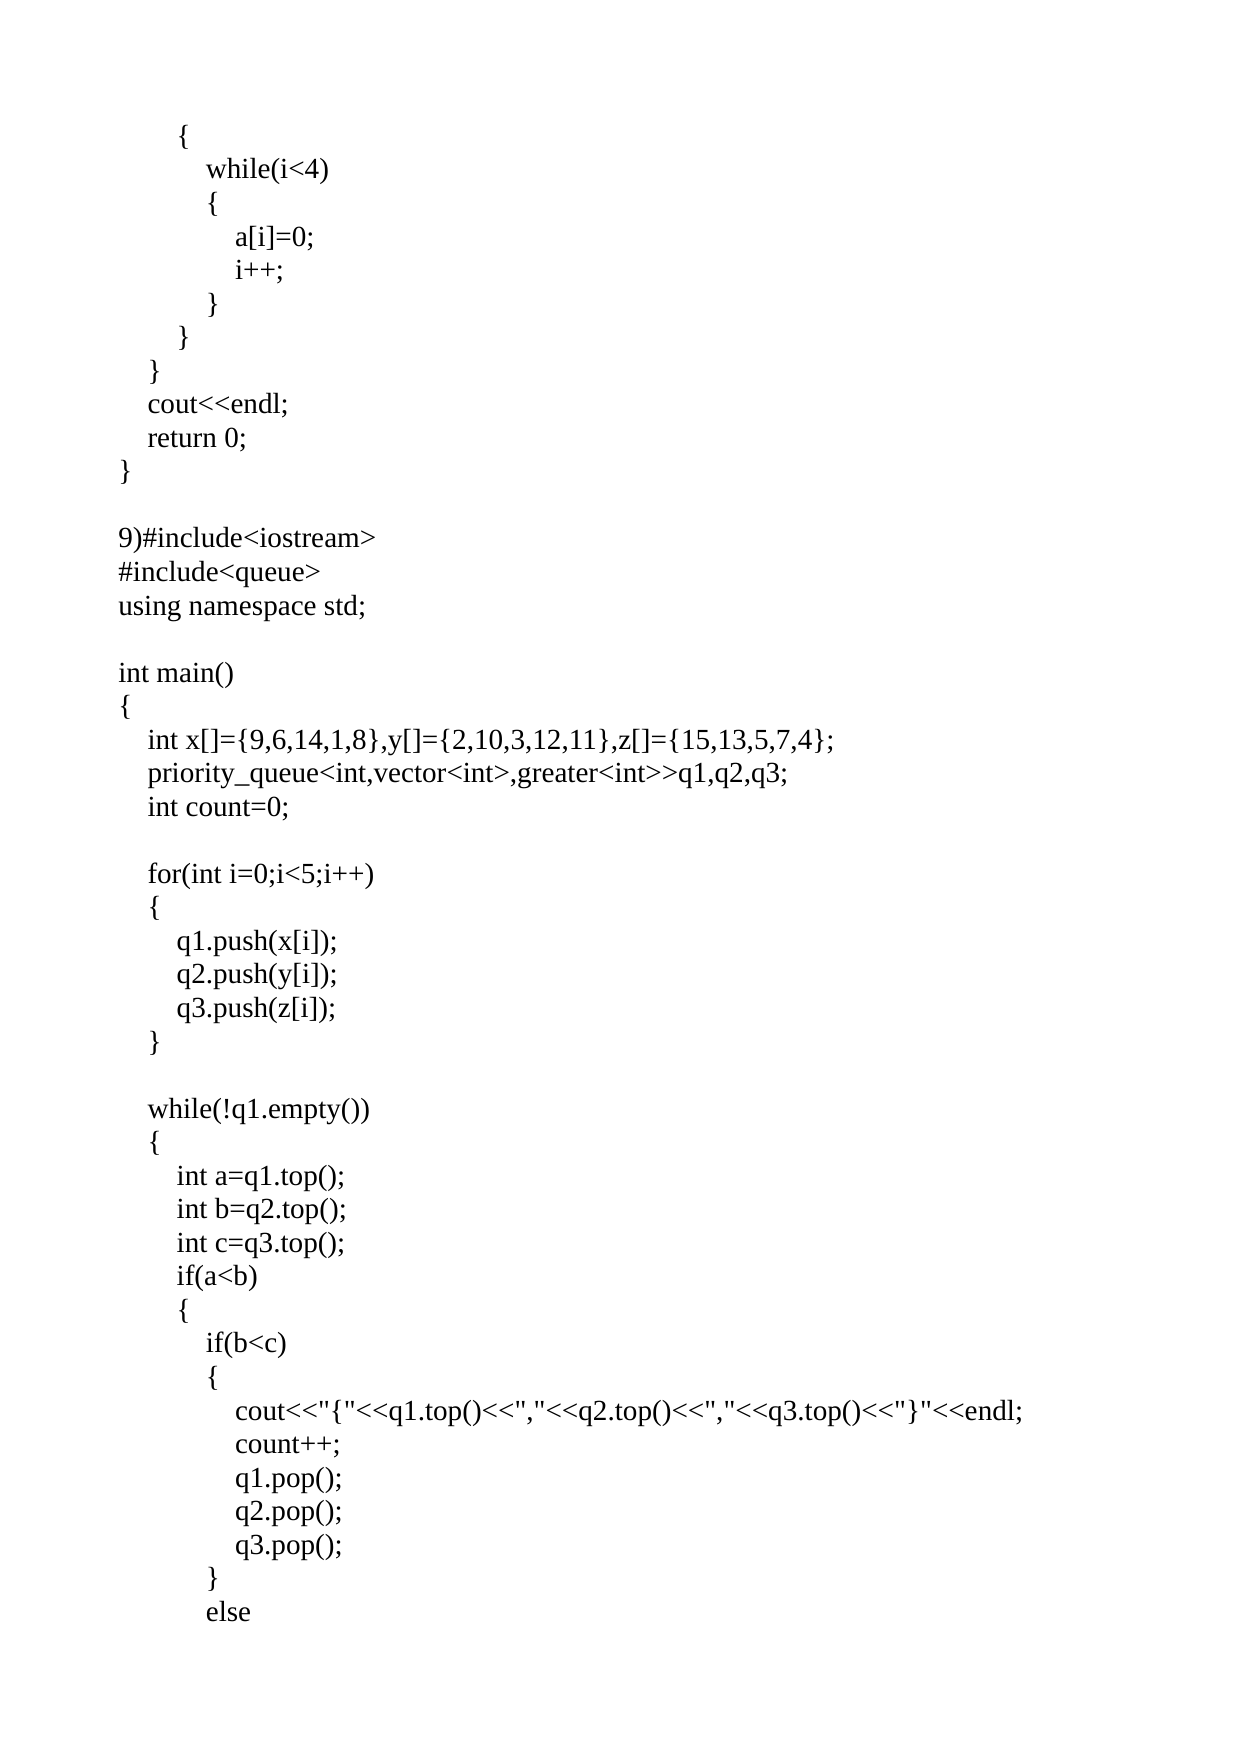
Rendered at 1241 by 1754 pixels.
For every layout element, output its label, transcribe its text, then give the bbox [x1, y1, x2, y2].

text else [118, 1594, 1122, 1627]
text q1.pop(); [118, 1460, 1122, 1493]
text { [118, 889, 1122, 923]
text using namespace std; [118, 588, 1122, 621]
text if(b<c) [118, 1326, 1122, 1359]
text int x[]={9,6,14,1,8},y[]={2,10,3,12,11},z[]={15,13,5,7,4}; [118, 722, 1122, 755]
text q1.push(x[i]); [118, 923, 1122, 957]
text i++; [118, 252, 1122, 286]
text q2.pop(); [118, 1493, 1122, 1527]
text priority_queue<int,vector<int>,greater<int>>q1,q2,q3; [118, 755, 1122, 789]
text for(int i=0;i<5;i++) [118, 856, 1122, 889]
text { [118, 118, 1122, 152]
text } [118, 353, 1122, 386]
text { [118, 1292, 1122, 1326]
text while(!q1.empty()) [118, 1091, 1122, 1124]
text int a=q1.top(); [118, 1158, 1122, 1191]
text int c=q3.top(); [118, 1225, 1122, 1258]
text } [118, 286, 1122, 319]
text { [118, 185, 1122, 219]
text count++; [118, 1426, 1122, 1460]
text if(a<b) [118, 1258, 1122, 1292]
text { [118, 1124, 1122, 1158]
text } [118, 453, 1122, 487]
text { [118, 1359, 1122, 1393]
text cout<<endl; [118, 386, 1122, 420]
text } [118, 319, 1122, 353]
text } [118, 1560, 1122, 1594]
text int b=q2.top(); [118, 1191, 1122, 1225]
text q3.push(z[i]); [118, 990, 1122, 1024]
text int main() [118, 655, 1122, 688]
text q3.pop(); [118, 1527, 1122, 1560]
text int count=0; [118, 789, 1122, 822]
text while(i<4) [118, 152, 1122, 185]
text } [118, 1024, 1122, 1057]
text cout<<"{"<<q1.top()<<","<<q2.top()<<","<<q3.top()<<"}"<<endl; [118, 1393, 1122, 1426]
text a[i]=0; [118, 219, 1122, 252]
text #include<queue> [118, 554, 1122, 588]
text q2.push(y[i]); [118, 957, 1122, 990]
text 9)#include<iostream> [118, 521, 1122, 554]
text { [118, 688, 1122, 722]
text return 0; [118, 420, 1122, 453]
